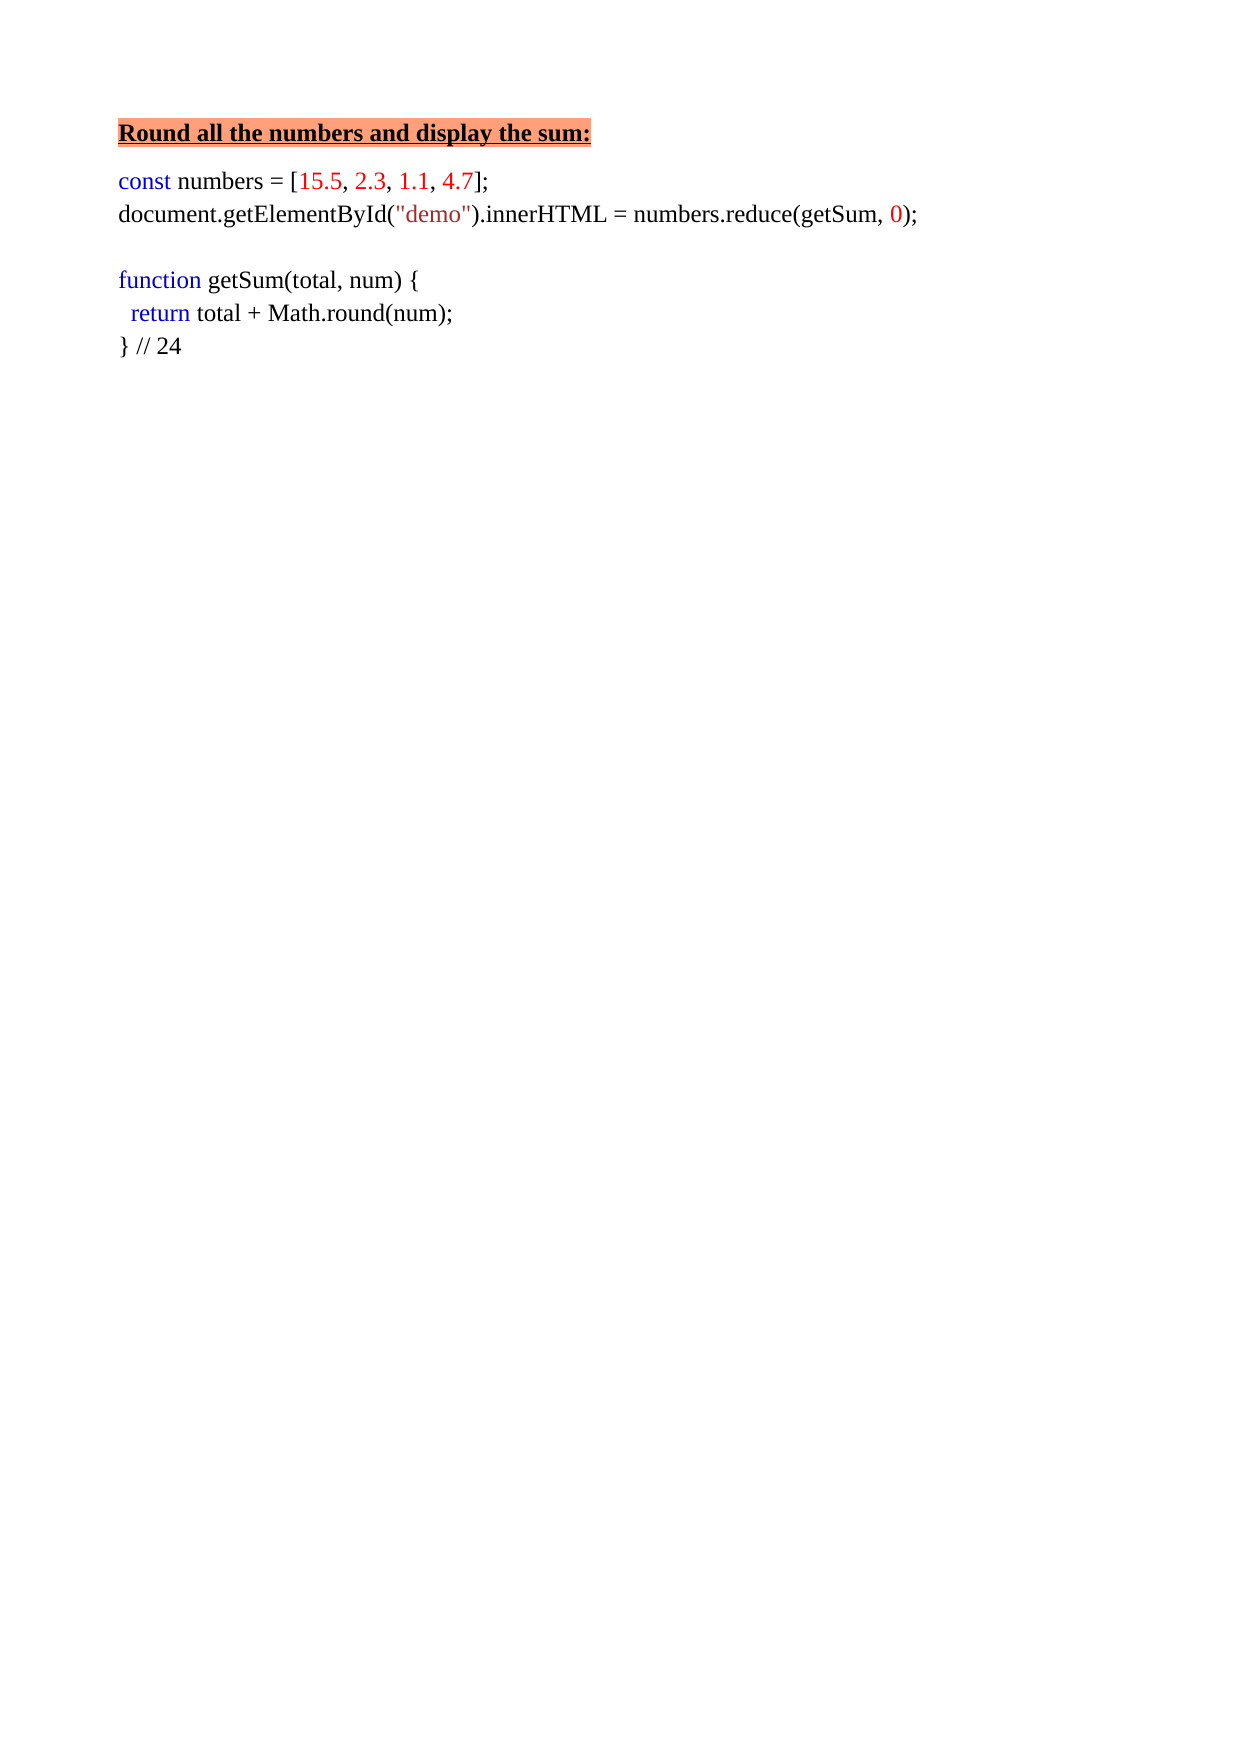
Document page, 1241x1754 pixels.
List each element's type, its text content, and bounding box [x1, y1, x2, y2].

text Round all the numbers and display the sum: [118, 118, 1122, 147]
text const numbers = [15.5, 2.3, 1.1, 4.7]; document.getElementById("demo").innerHTML = numbers.reduce(getSum, 0); function getSum(total, num) { return total + Math.round(num); } // 24 [118, 166, 1122, 359]
